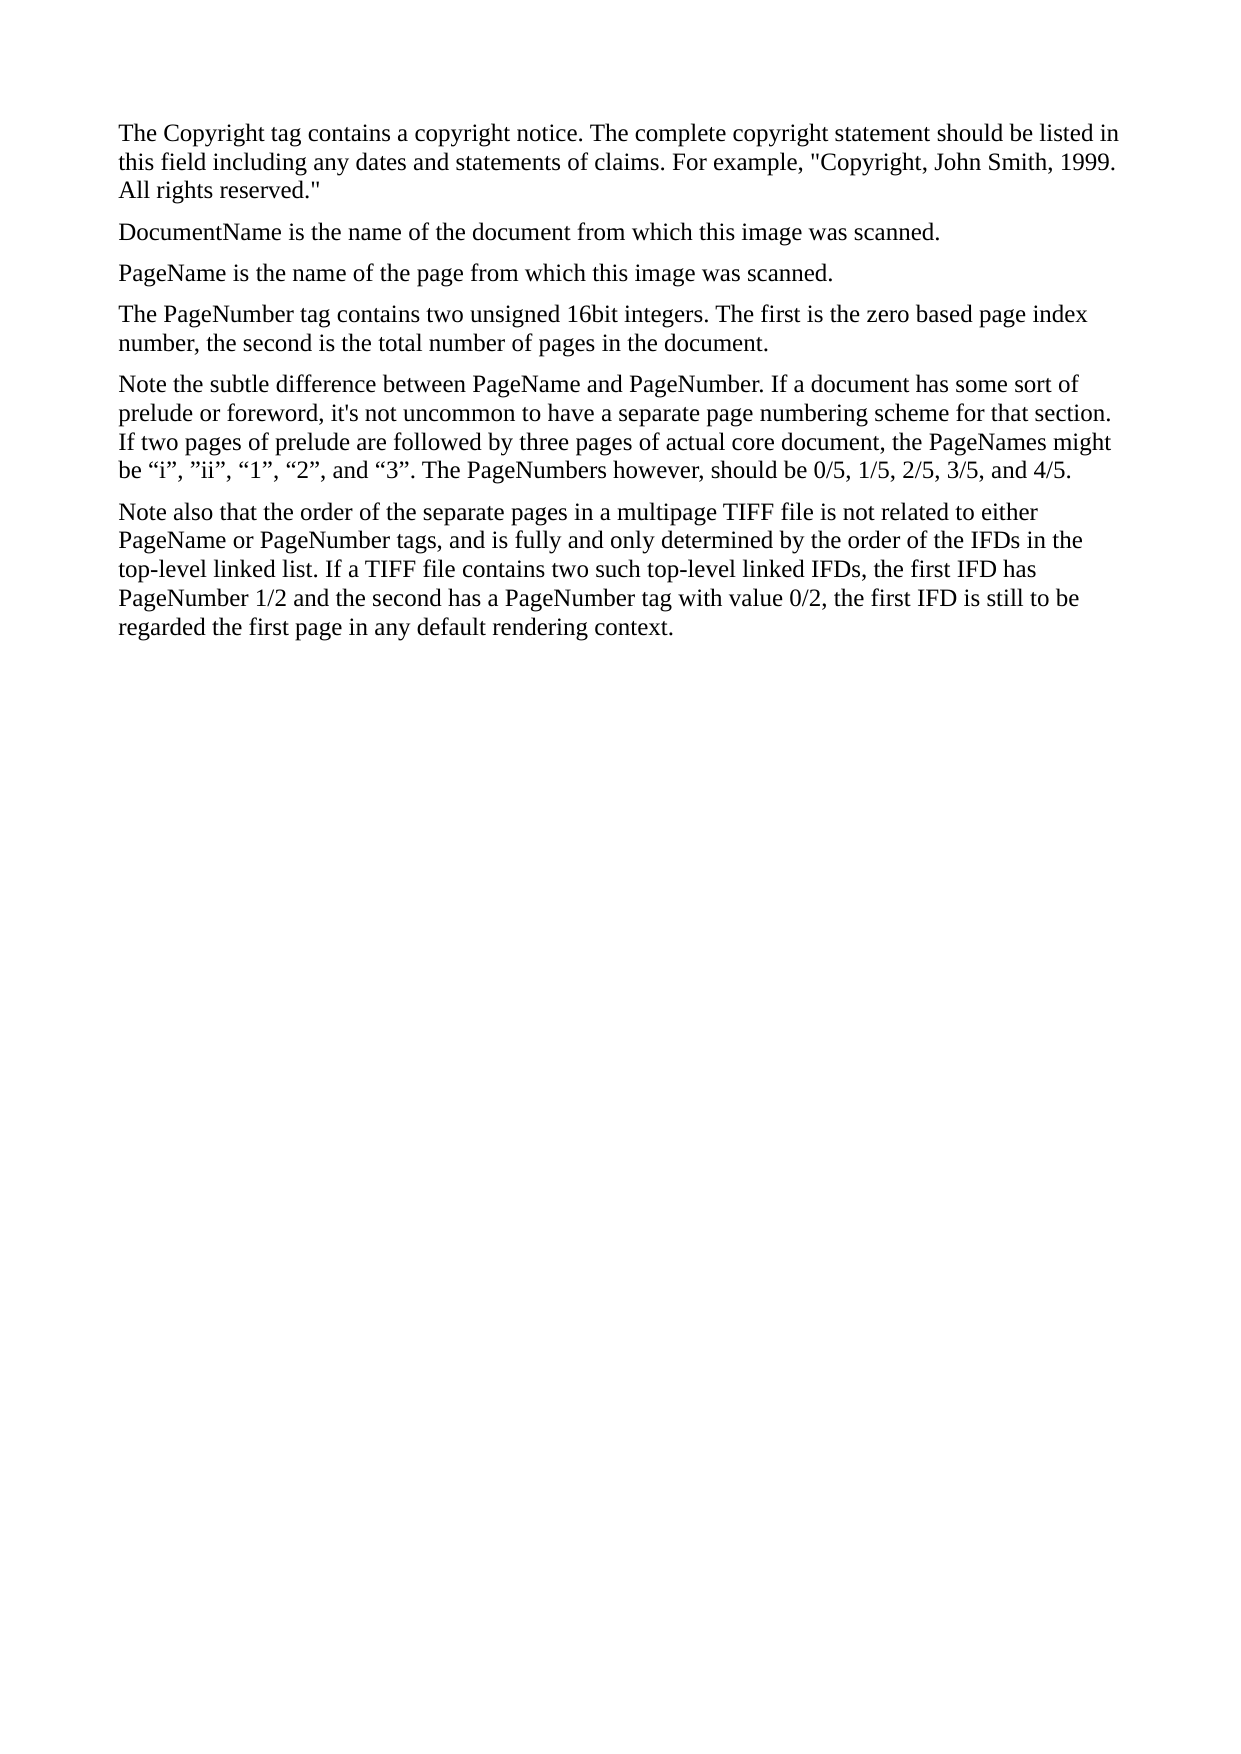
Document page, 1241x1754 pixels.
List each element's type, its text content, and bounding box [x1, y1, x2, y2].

text PageName is the name of the page from which this image was scanned. [118, 258, 1122, 287]
text DocumentName is the name of the document from which this image was scanned. [118, 217, 1122, 246]
text Note also that the order of the separate pages in a multipage TIFF file is not related to either PageName or PageNumber tags, and is fully and only determined by the order of the IFDs in the top-level linked list. If a TIFF file contains two such top-level linked IFDs, the first IFD has PageNumber 1/2 and the second has a PageNumber tag with value 0/2, the first IFD is still to be regarded the first page in any default rendering context. [118, 497, 1122, 641]
text Note the subtle difference between PageName and PageNumber. If a document has some sort of prelude or foreword, it's not uncommon to have a separate page numbering scheme for that section. If two pages of prelude are followed by three pages of actual core document, the PageNames might be “i”, ”ii”, “1”, “2”, and “3”. The PageNumbers however, should be 0/5, 1/5, 2/5, 3/5, and 4/5. [118, 369, 1122, 484]
text The PageNumber tag contains two unsigned 16bit integers. The first is the zero based page index number, the second is the total number of pages in the document. [118, 299, 1122, 357]
text The Copyright tag contains a copyright notice. The complete copyright statement should be listed in this field including any dates and statements of claims. For example, "Copyright, John Smith, 1999. All rights reserved." [118, 118, 1122, 204]
